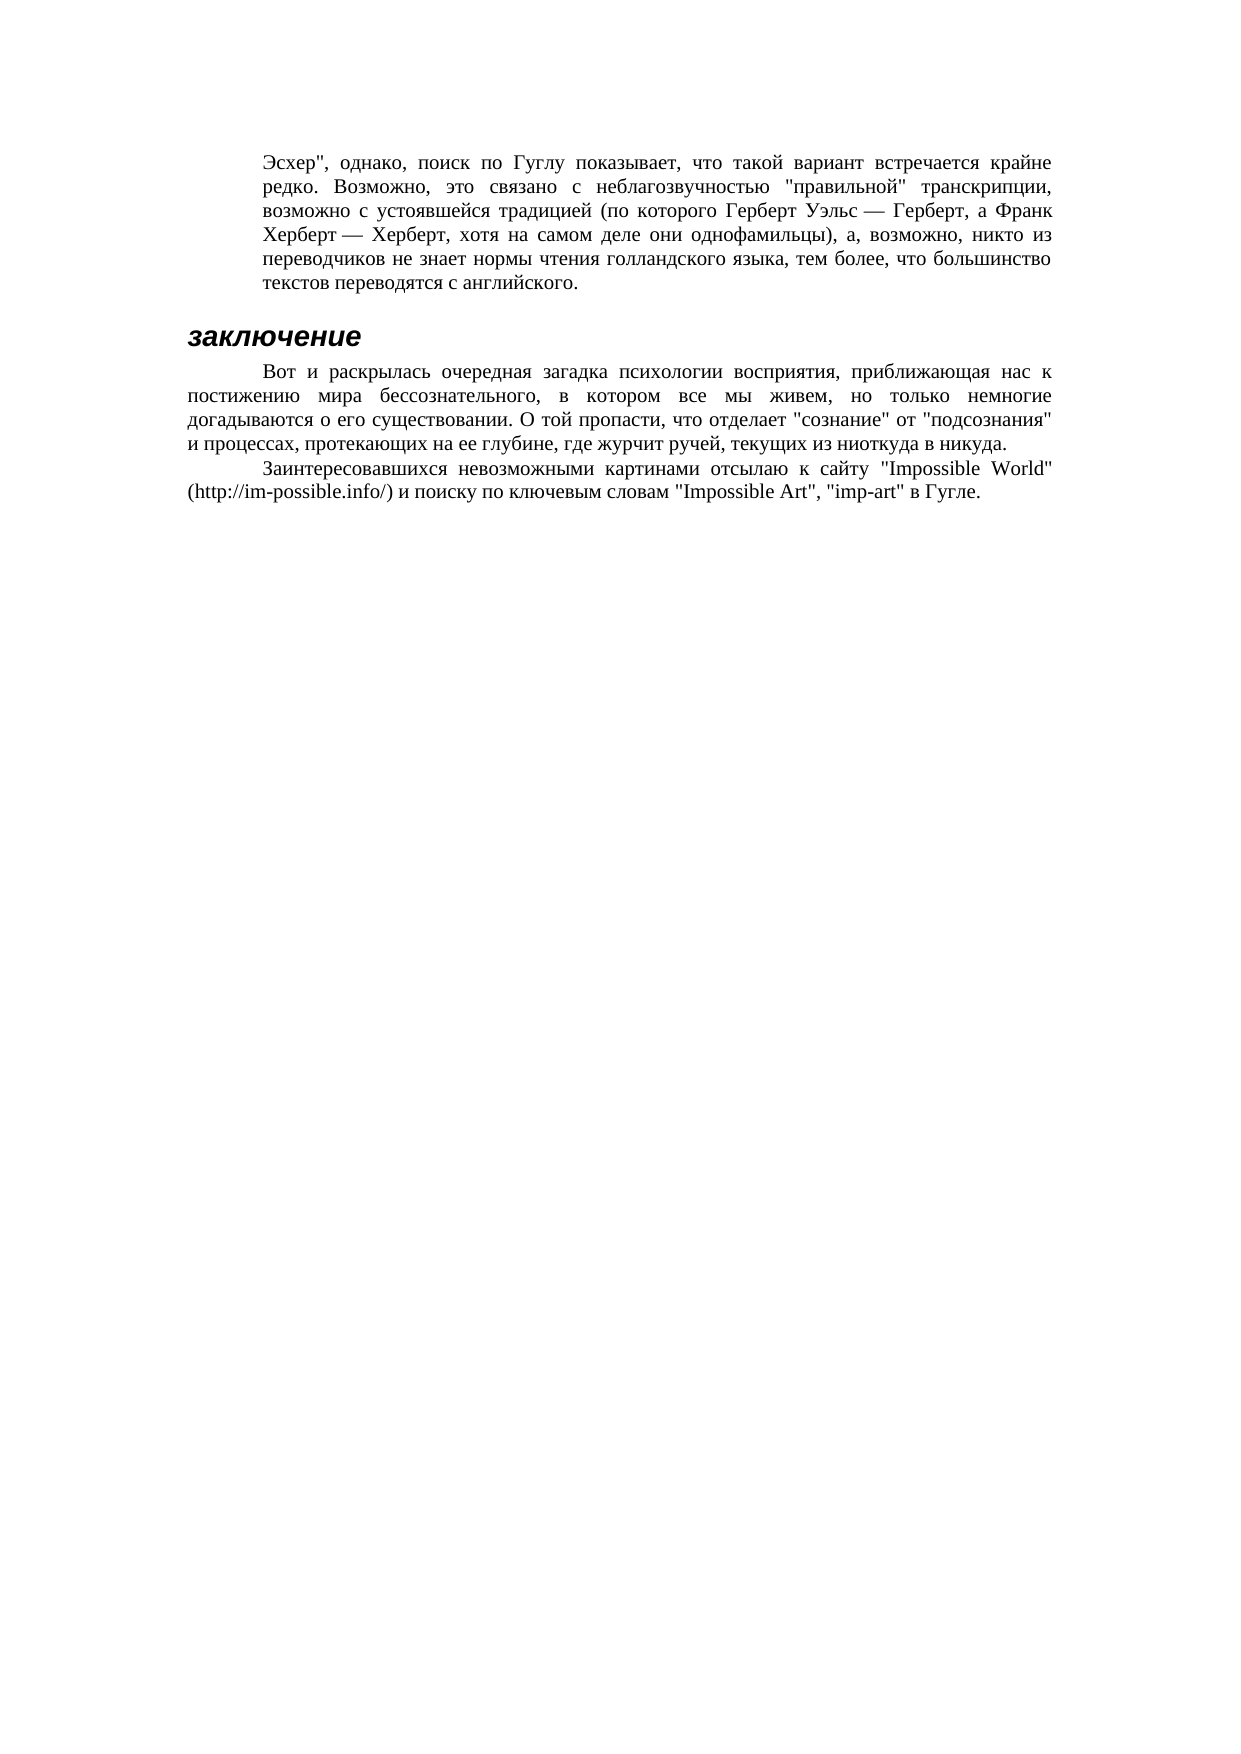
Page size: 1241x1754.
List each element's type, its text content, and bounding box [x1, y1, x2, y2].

text Вот и раскрылась очередная загадка психологии восприятия, приближающая нас к постижению мира бессознательного, в котором все мы живем, но только немногие догадываются о его существовании. О той пропасти, что отделает "сознание" от "подсознания" и процессах, протекающих на ее глубине, где журчит ручей, текущих из ниоткуда в никуда. [187, 359, 1053, 455]
text Эсхер", однако, поиск по Гуглу показывает, что такой вариант встречается крайне редко. Возможно, это связано с неблагозвучностью "правильной" транскрипции, возможно с устоявшейся традицией (по которого Герберт Уэльс — Герберт, а Франк Херберт — Херберт, хотя на самом деле они однофамильцы), а, возможно, никто из переводчиков не знает нормы чтения голландского языка, тем более, что большинство текстов переводятся с английского. [262, 150, 1053, 294]
text Заинтересовавшихся невозможными картинами отсылаю к сайту "Impossible World" (http://im-possible.info/) и поиску по ключевым словам "Impossible Art", "imp-art" в Гугле. [187, 455, 1053, 503]
subtitle заключение [187, 319, 1053, 353]
